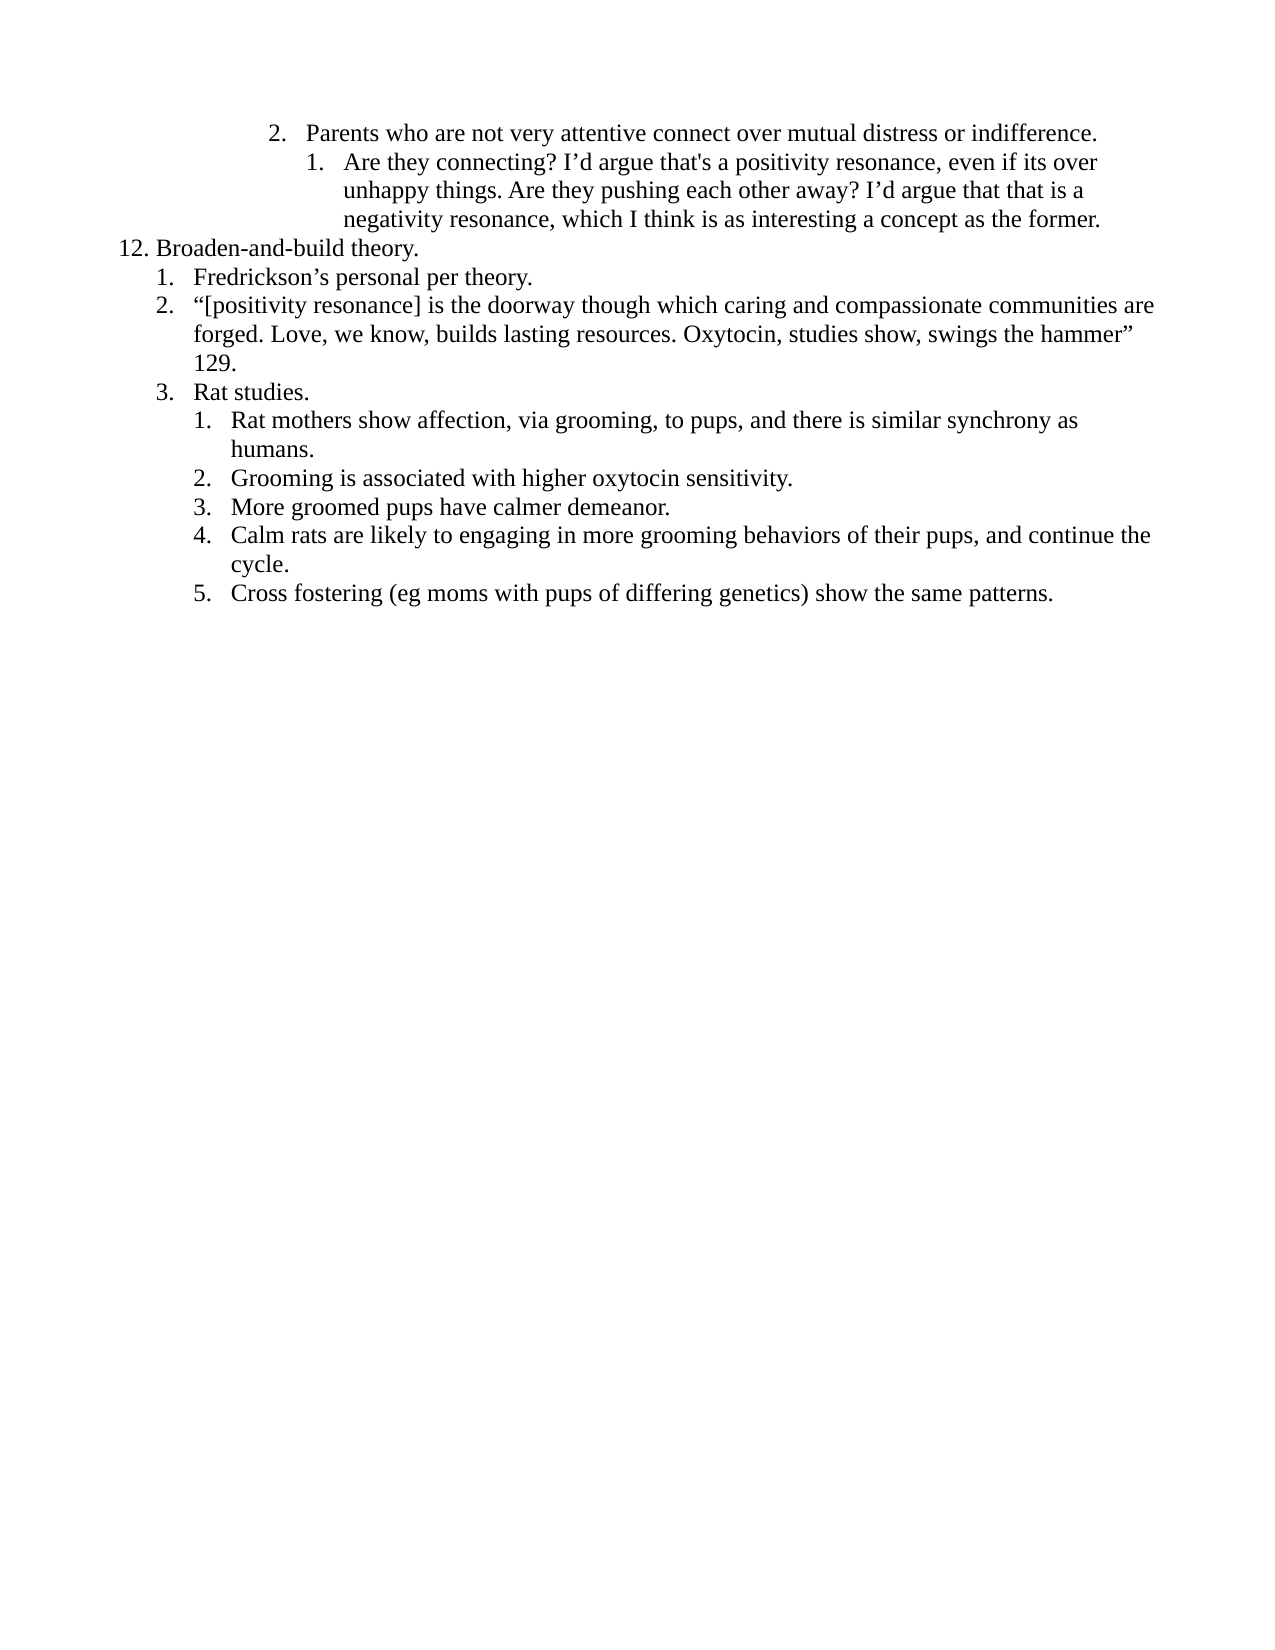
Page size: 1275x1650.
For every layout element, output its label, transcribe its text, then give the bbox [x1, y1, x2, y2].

list Broaden-and-build theory. [118, 233, 1157, 262]
list More groomed pups have calmer demeanor. [193, 492, 1157, 521]
list Are they connecting? I’d argue that's a positivity resonance, even if its over unhappy things. Are they pushing each other away? I’d argue that that is a negativity resonance, which I think is as interesting a concept as the former. [306, 147, 1157, 233]
list Rat studies. [156, 377, 1157, 406]
list Fredrickson’s personal per theory. [156, 262, 1157, 291]
list Grooming is associated with higher oxytocin sensitivity. [193, 463, 1157, 492]
list Cross fostering (eg moms with pups of differing genetics) show the same patterns. [193, 578, 1157, 607]
list Rat mothers show affection, via grooming, to pups, and there is similar synchrony as humans. [193, 406, 1157, 463]
list “[positivity resonance] is the doorway though which caring and compassionate communities are forged. Love, we know, builds lasting resources. Oxytocin, studies show, swings the hammer” 129. [156, 291, 1157, 377]
list Calm rats are likely to engaging in more grooming behaviors of their pups, and continue the cycle. [193, 521, 1157, 578]
list Parents who are not very attentive connect over mutual distress or indifference. [268, 118, 1157, 147]
